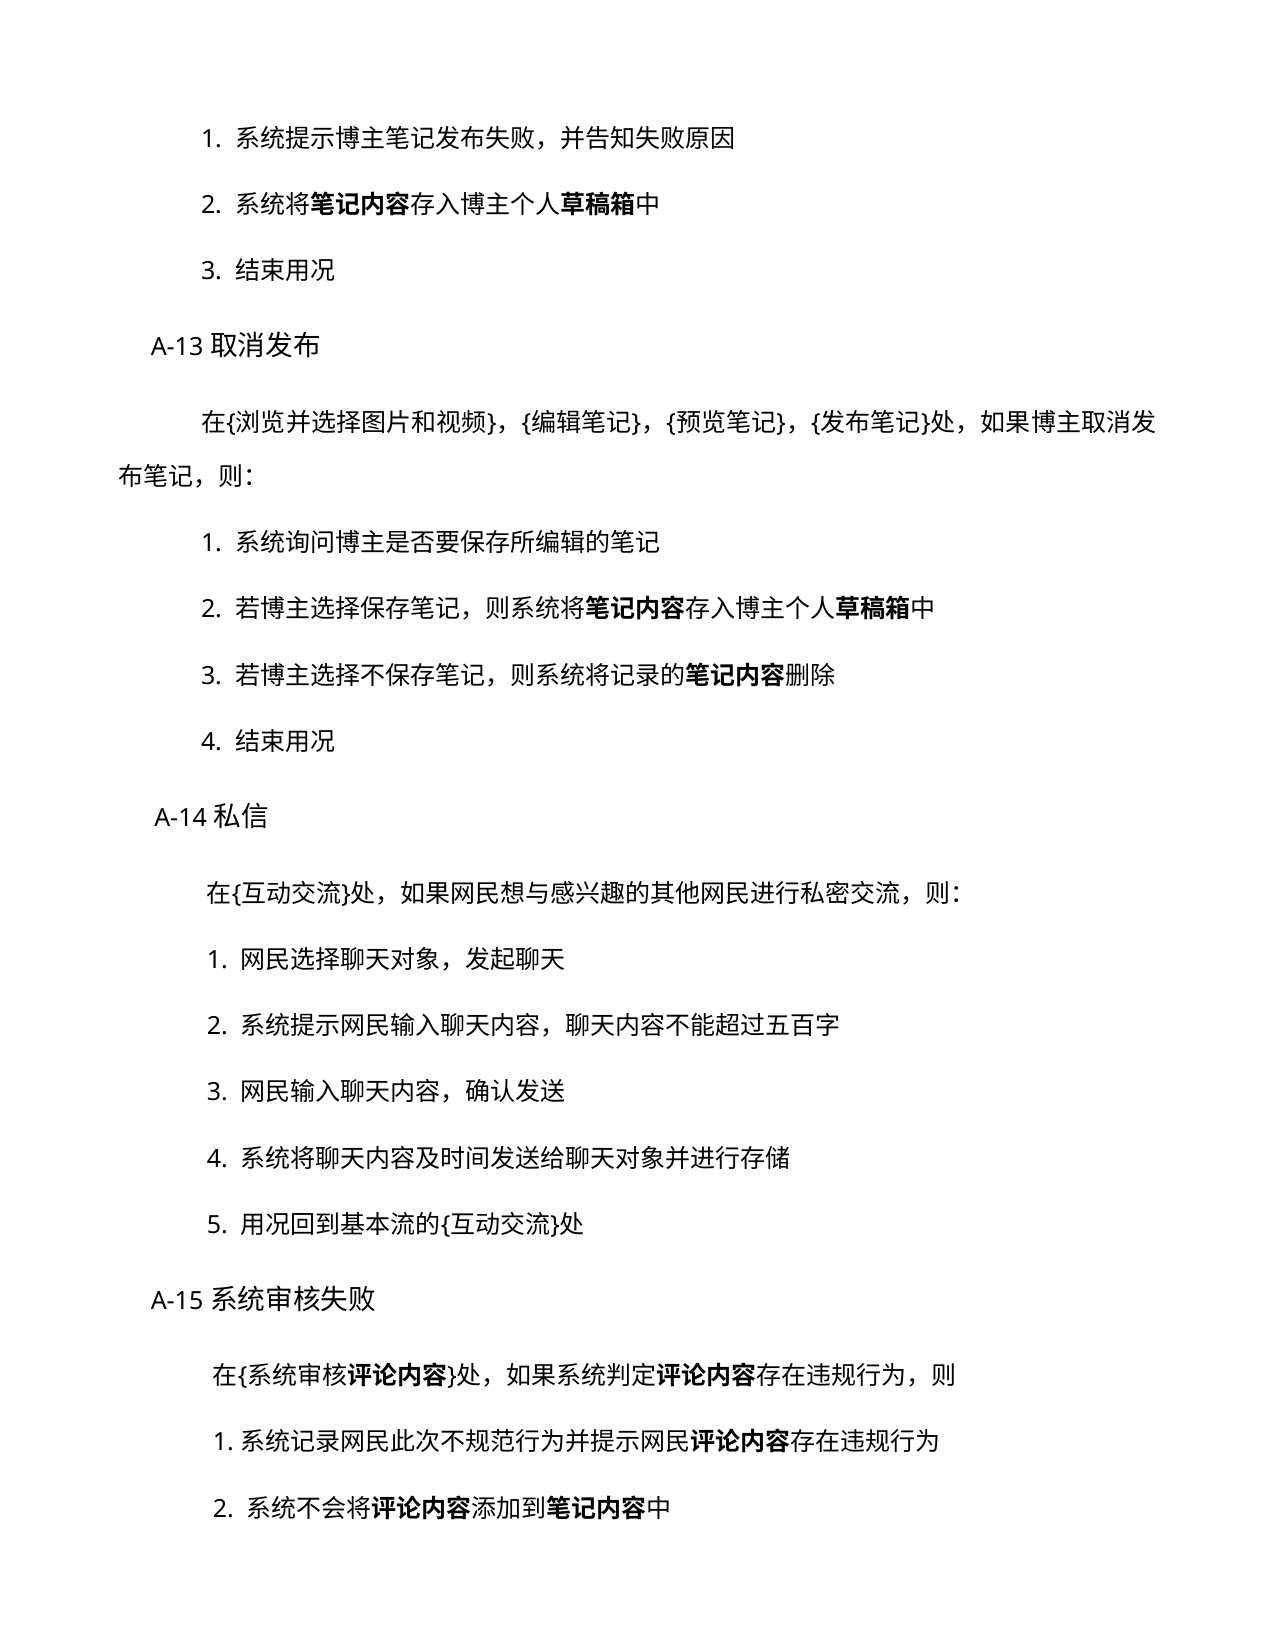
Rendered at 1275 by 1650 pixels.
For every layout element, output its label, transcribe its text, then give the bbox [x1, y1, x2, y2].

subtitle A-13 取消发布 [118, 323, 1157, 363]
text 1. 系统记录网民此次不规范行为并提示网民评论内容存在违规行为 [118, 1422, 1157, 1458]
text 1. 系统提示博主笔记发布失败，并告知失败原因 [118, 118, 1157, 154]
text 5. 用况回到基本流的{互动交流}处 [118, 1204, 1157, 1241]
text 4. 系统将聊天内容及时间发送给聊天对象并进行存储 [118, 1138, 1157, 1174]
text 3. 若博主选择不保存笔记，则系统将记录的笔记内容删除 [118, 655, 1157, 691]
text 在{系统审核评论内容}处，如果系统判定评论内容存在违规行为，则 [118, 1356, 1157, 1392]
text 在{浏览并选择图片和视频}，{编辑笔记}，{预览笔记}，{发布笔记}处，如果博主取消发布笔记，则： [118, 402, 1157, 493]
subtitle A-14 私信 [118, 794, 1157, 834]
text 2. 系统提示网民输入聊天内容，聊天内容不能超过五百字 [118, 1006, 1157, 1042]
text 4. 结束用况 [118, 721, 1157, 758]
text 2. 若博主选择保存笔记，则系统将笔记内容存入博主个人草稿箱中 [118, 589, 1157, 625]
text 1. 网民选择聊天对象，发起聊天 [118, 939, 1157, 976]
text 2. 系统将笔记内容存入博主个人草稿箱中 [118, 184, 1157, 221]
text 在{互动交流}处，如果网民想与感兴趣的其他网民进行私密交流，则： [118, 873, 1157, 909]
subtitle A-15 系统审核失败 [118, 1277, 1157, 1317]
text 3. 结束用况 [118, 251, 1157, 287]
text 3. 网民输入聊天内容，确认发送 [118, 1072, 1157, 1108]
text 1. 系统询问博主是否要保存所编辑的笔记 [118, 523, 1157, 559]
text 2. 系统不会将评论内容添加到笔记内容中 [118, 1488, 1157, 1524]
